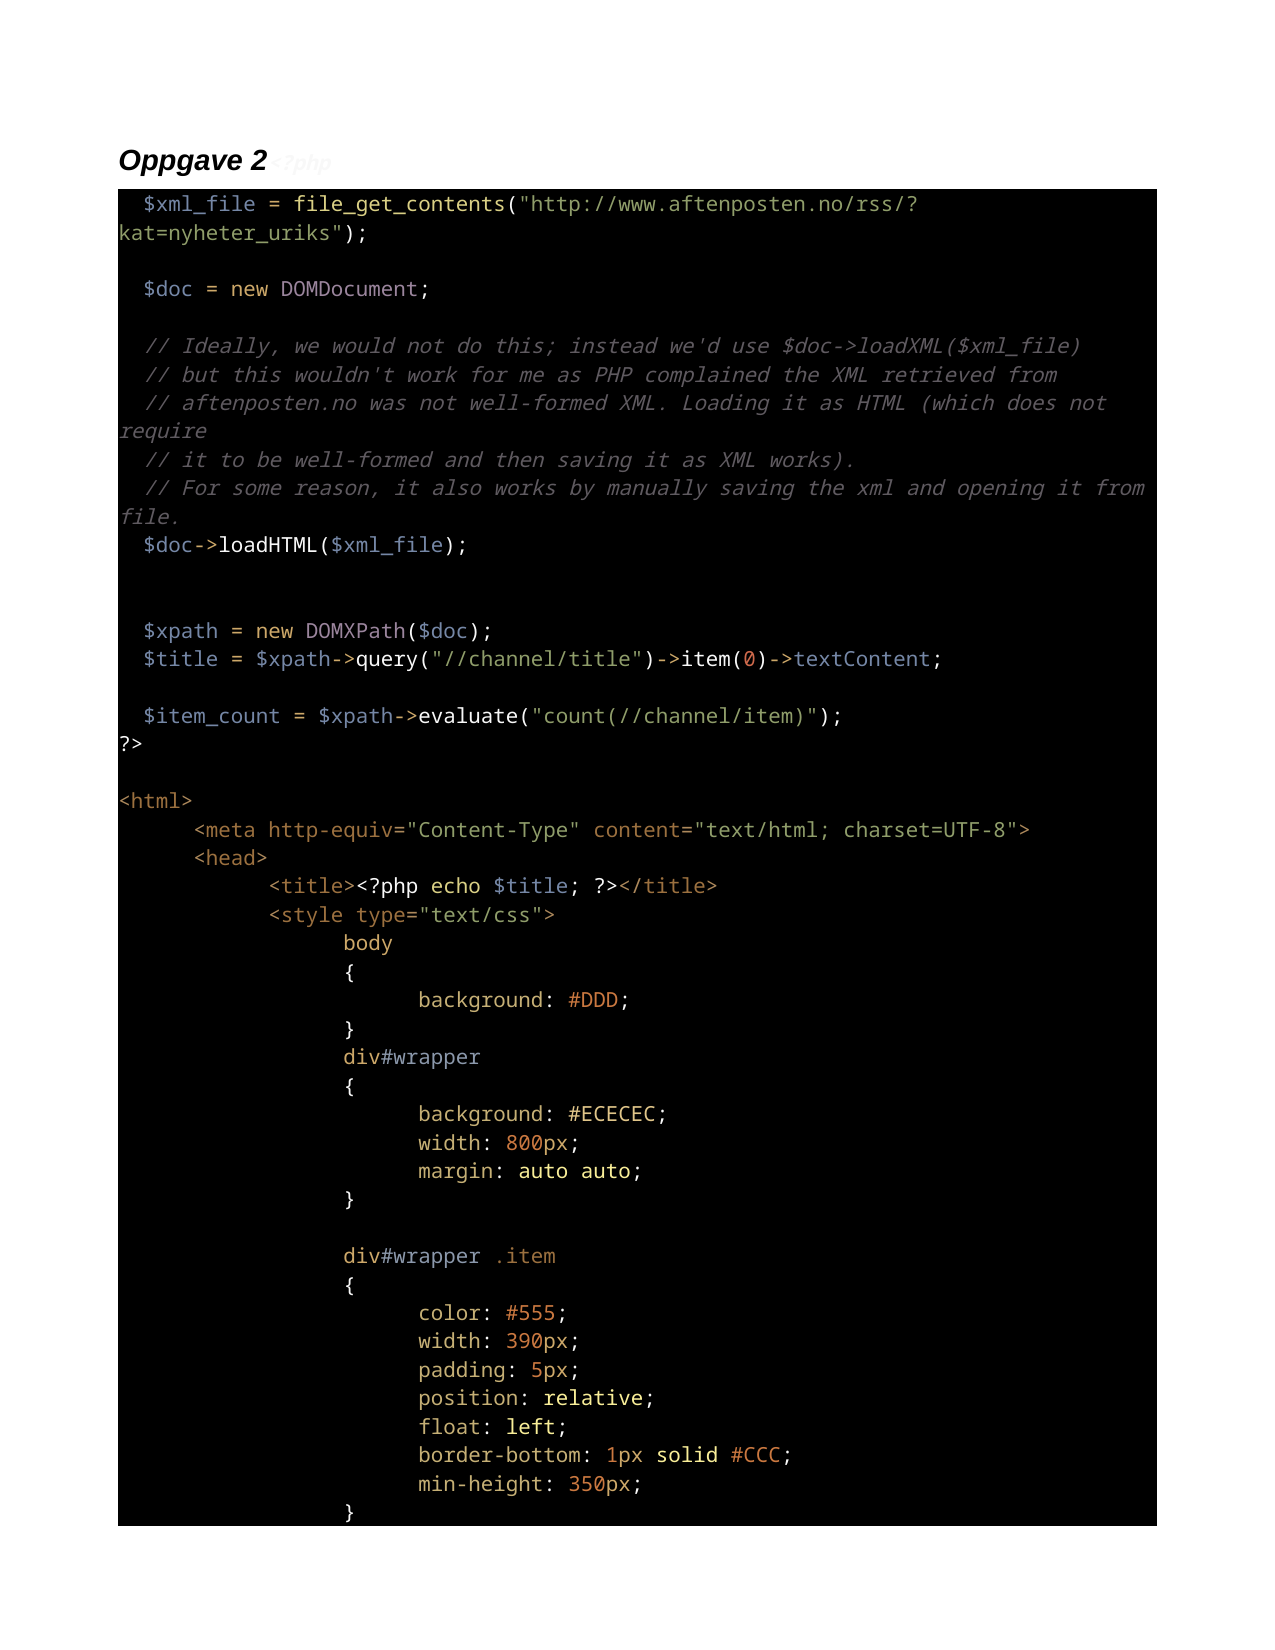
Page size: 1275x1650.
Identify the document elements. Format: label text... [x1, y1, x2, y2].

text ?> [118, 729, 1157, 758]
text width: 800px; [118, 1128, 1157, 1156]
text color: #555; [118, 1298, 1157, 1327]
text <title><?php echo $title; ?></title> [118, 872, 1157, 900]
text // Ideally, we would not do this; instead we'd use $doc->loadXML($xml_file) [118, 331, 1157, 360]
text div#wrapper .item [118, 1241, 1157, 1270]
text $xml_file = file_get_contents("http://www.aftenposten.no/rss/?kat=nyheter_uriks"); [118, 189, 1157, 246]
text float: left; [118, 1412, 1157, 1440]
text } [118, 1497, 1157, 1526]
text { [118, 1270, 1157, 1298]
text body [118, 928, 1157, 957]
text $xpath = new DOMXPath($doc); [118, 616, 1157, 644]
text <head> [118, 843, 1157, 872]
text margin: auto auto; [118, 1156, 1157, 1184]
subtitle Oppgave 2<?php [118, 143, 1157, 177]
text <html> [118, 786, 1157, 815]
text min-height: 350px; [118, 1469, 1157, 1497]
text $title = $xpath->query("//channel/title")->item(0)->textContent; [118, 644, 1157, 673]
text $item_count = $xpath->evaluate("count(//channel/item)"); [118, 701, 1157, 729]
text <meta http-equiv="Content-Type" content="text/html; charset=UTF-8"> [118, 815, 1157, 843]
text // aftenposten.no was not well-formed XML. Loading it as HTML (which does not require [118, 388, 1157, 445]
text { [118, 957, 1157, 985]
text position: relative; [118, 1383, 1157, 1412]
text padding: 5px; [118, 1355, 1157, 1383]
text background: #ECECEC; [118, 1099, 1157, 1128]
text // For some reason, it also works by manually saving the xml and opening it from file. [118, 473, 1157, 530]
text width: 390px; [118, 1327, 1157, 1355]
text } [118, 1184, 1157, 1213]
text div#wrapper [118, 1042, 1157, 1071]
text <style type="text/css"> [118, 900, 1157, 928]
text border-bottom: 1px solid #CCC; [118, 1440, 1157, 1469]
text // it to be well-formed and then saving it as XML works). [118, 445, 1157, 473]
text { [118, 1071, 1157, 1099]
text $doc = new DOMDocument; [118, 274, 1157, 303]
text // but this wouldn't work for me as PHP complained the XML retrieved from [118, 360, 1157, 388]
text background: #DDD; [118, 985, 1157, 1014]
text $doc->loadHTML($xml_file); [118, 530, 1157, 559]
text } [118, 1014, 1157, 1042]
